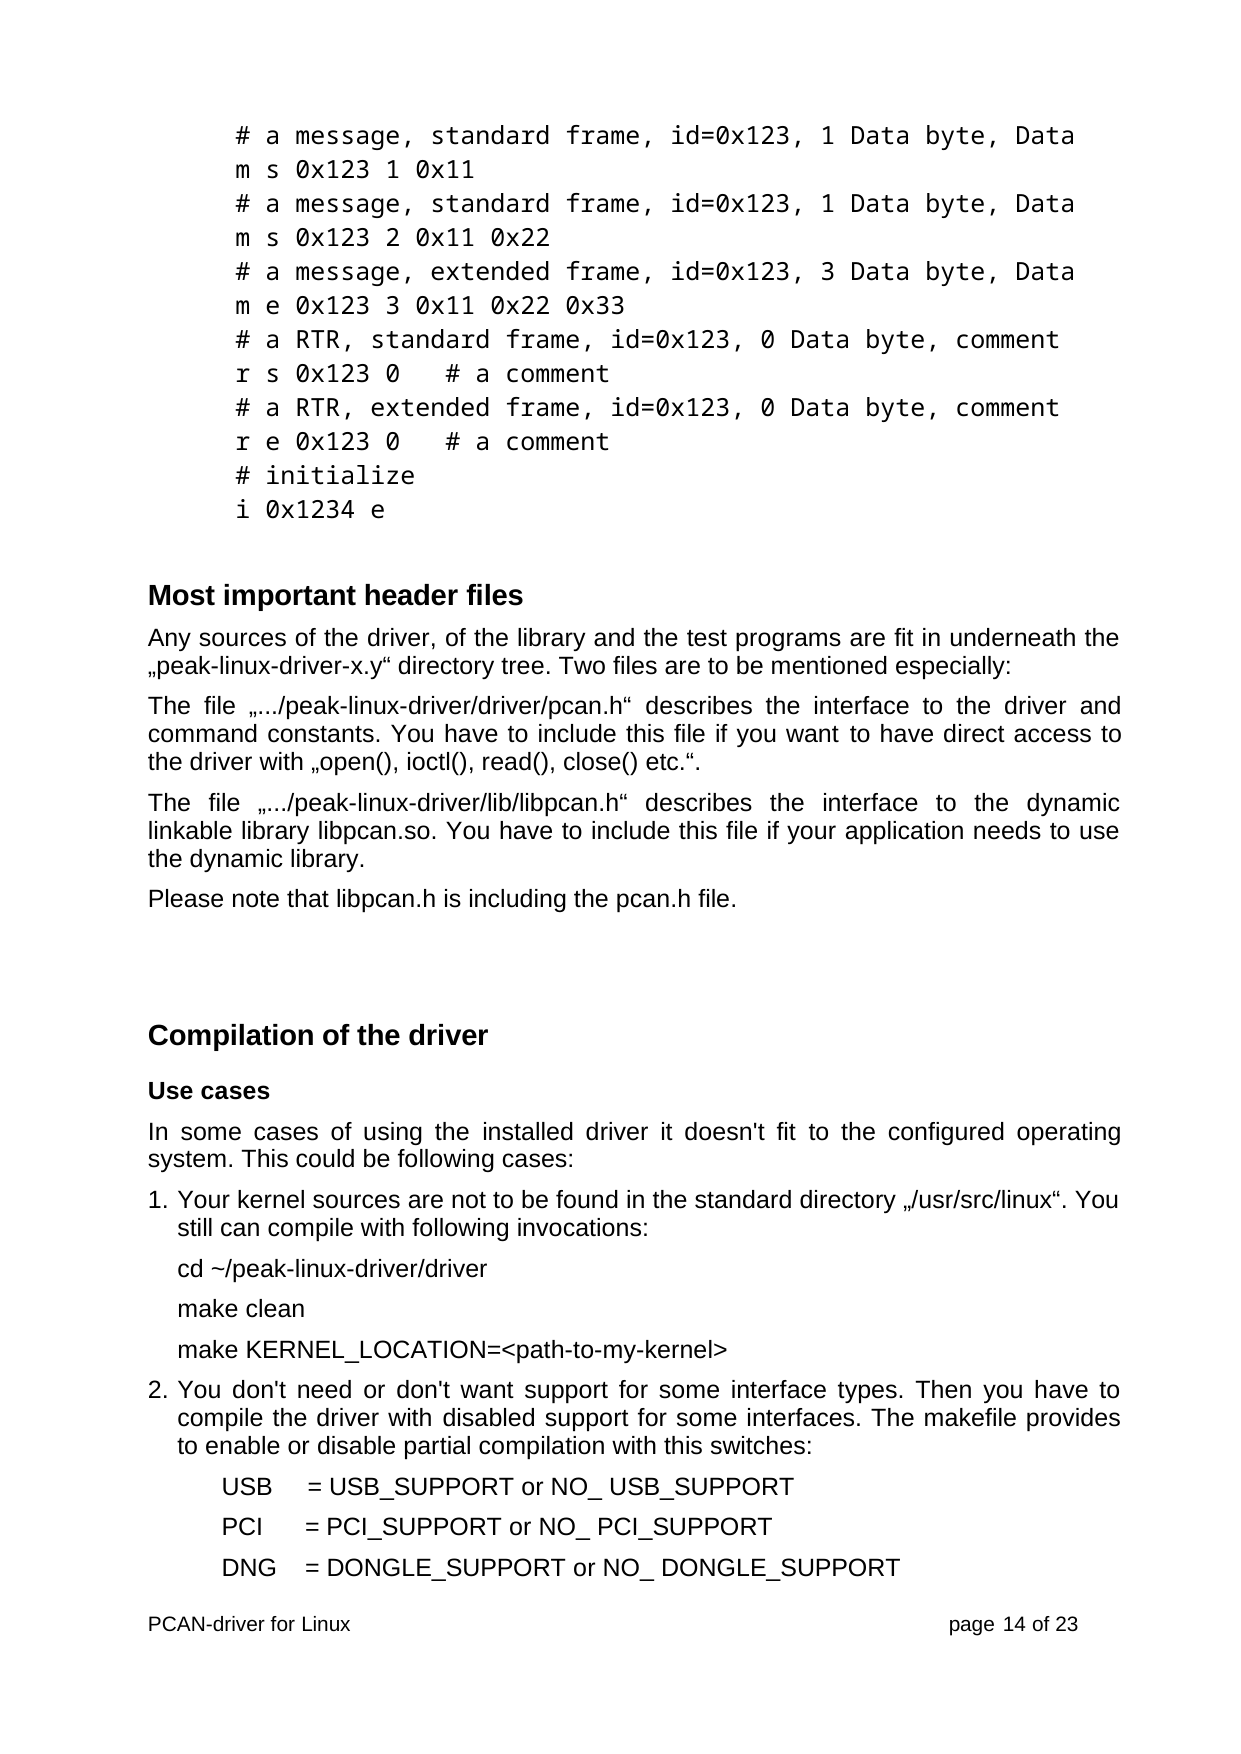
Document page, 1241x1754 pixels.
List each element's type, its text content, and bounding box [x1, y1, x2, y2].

text r s 0x123 0 # a comment [148, 356, 1122, 390]
text m s 0x123 1 0x11 [148, 152, 1122, 186]
subtitle Most important header files [118, 579, 1122, 611]
list Your kernel sources are not to be found in the standard directory „/usr/src/linux“. You still can compile with following invocations: [148, 1186, 1122, 1242]
text USB = USB_SUPPORT or NO_ USB_SUPPORT [148, 1473, 1122, 1501]
text # a message, standard frame, id=0x123, 1 Data byte, Data [148, 186, 1122, 220]
text # initialize [148, 458, 1122, 492]
text PCI = PCI_SUPPORT or NO_ PCI_SUPPORT [148, 1513, 1122, 1541]
text # a message, extended frame, id=0x123, 3 Data byte, Data [148, 254, 1122, 288]
list The file „.../peak-linux-driver/driver/pcan.h“ describes the interface to the driver and command constants. You have to include this file if you want to have direct access to the driver with „open(), ioctl(), read(), close() etc.“. [118, 692, 1122, 776]
text # a message, standard frame, id=0x123, 1 Data byte, Data [148, 118, 1122, 152]
list Please note that libpcan.h is including the pcan.h file. [118, 885, 1122, 913]
subtitle Compilation of the driver [118, 1019, 1122, 1052]
list make KERNEL_LOCATION=<path-to-my-kernel> [148, 1336, 1122, 1363]
subtitle Use cases [118, 1077, 1122, 1105]
list The file „.../peak-linux-driver/lib/libpcan.h“ describes the interface to the dynamic linkable library libpcan.so. You have to include this file if your application needs to use the dynamic library. [118, 789, 1122, 873]
text In some cases of using the installed driver it doesn't fit to the configured operating system. This could be following cases: [148, 1117, 1122, 1173]
text m s 0x123 2 0x11 0x22 [148, 220, 1122, 254]
list make clean [148, 1295, 1122, 1323]
list Any sources of the driver, of the library and the test programs are fit in underneath the „peak-linux-driver-x.y“ directory tree. Two files are to be mentioned especially: [118, 624, 1122, 680]
text r e 0x123 0 # a comment [148, 424, 1122, 458]
list You don't need or don't want support for some interface types. Then you have to compile the driver with disabled support for some interfaces. The makefile provides to enable or disable partial compilation with this switches: [148, 1376, 1122, 1460]
text i 0x1234 e [148, 492, 1122, 526]
text # a RTR, extended frame, id=0x123, 0 Data byte, comment [148, 390, 1122, 424]
text DNG = DONGLE_SUPPORT or NO_ DONGLE_SUPPORT [148, 1554, 1122, 1582]
text m e 0x123 3 0x11 0x22 0x33 [148, 288, 1122, 322]
text # a RTR, standard frame, id=0x123, 0 Data byte, comment [148, 322, 1122, 356]
list cd ~/peak-linux-driver/driver [148, 1254, 1122, 1282]
